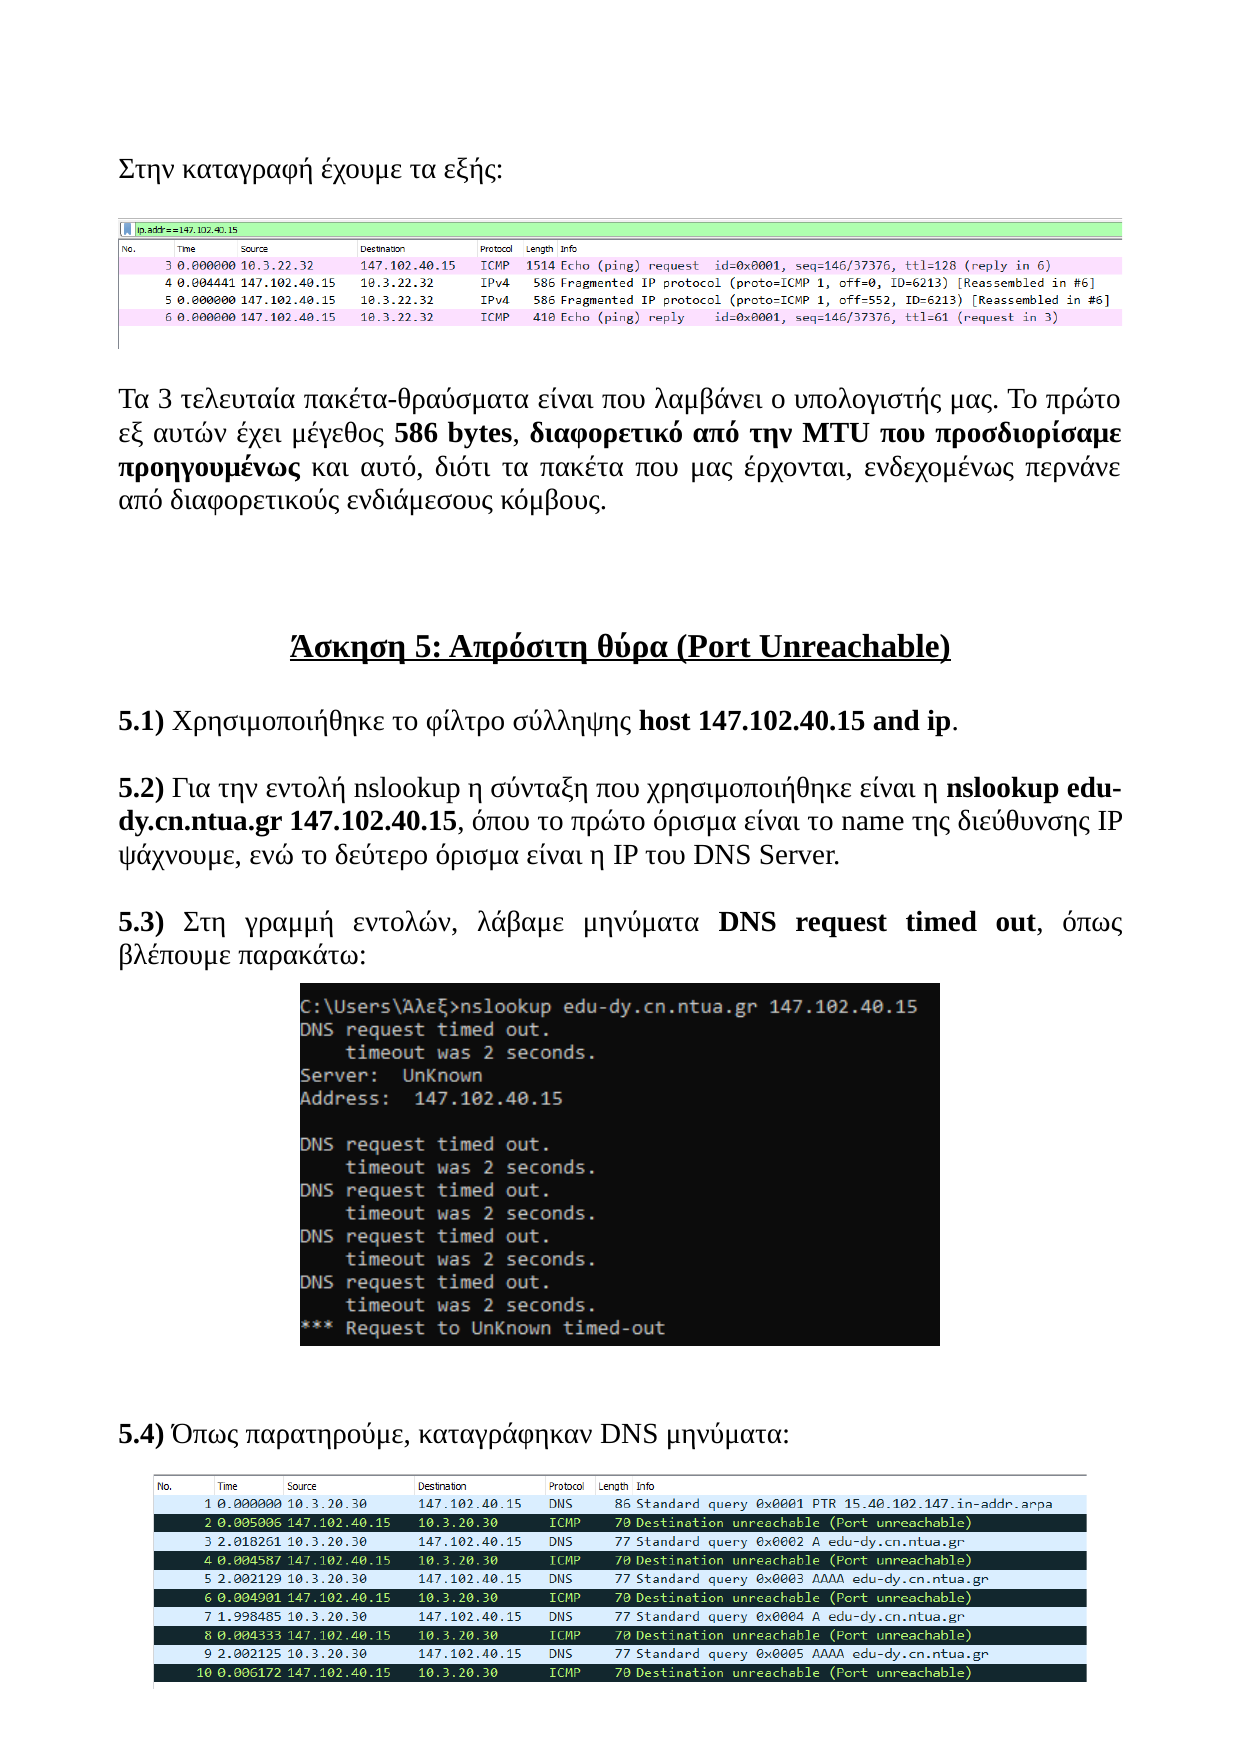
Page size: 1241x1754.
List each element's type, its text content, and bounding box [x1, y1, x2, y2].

text Τα 3 τελευταία πακέτα-θραύσματα είναι που λαμβάνει ο υπολογιστής μας. Το πρώτο εξ αυτών έχει μέγεθος 586 bytes, διαφορετικό από την MTU που προσδιορίσαμε προηγουμένως και αυτό, διότι τα πακέτα που μας έρχονται, ενδεχομένως περνάνε από διαφορετικούς ενδιάμεσους κόμβους. [118, 382, 1122, 516]
text Στην καταγραφή έχουμε τα εξής: [118, 152, 1122, 185]
text 5.2) Για την εντολή nslookup η σύνταξη που χρησιμοποιήθηκε είναι η nslookup edu-dy.cn.ntua.gr 147.102.40.15, όπου το πρώτο όρισμα είναι το name της διεύθυνσης IP ψάχνουμε, ενώ το δεύτερο όρισμα είναι η IP του DNS Server. [118, 770, 1122, 870]
text 5.1) Χρησιμοποιήθηκε το φίλτρο σύλληψης host 147.102.40.15 and ip. [118, 703, 1122, 736]
picture [118, 218, 1123, 349]
text 5.4) Όπως παρατηρούμε, καταγράφηκαν DNS μηνύματα: [118, 1417, 1122, 1450]
text 5.3) Στη γραμμή εντολών, λάβαμε μηνύματα DNS request timed out, όπως βλέπουμε παρακάτω: [118, 904, 1122, 971]
text Άσκηση 5: Απρόσιτη θύρα (Port Unreachable) [118, 626, 1122, 664]
picture [153, 1474, 1087, 1689]
picture [300, 983, 940, 1346]
